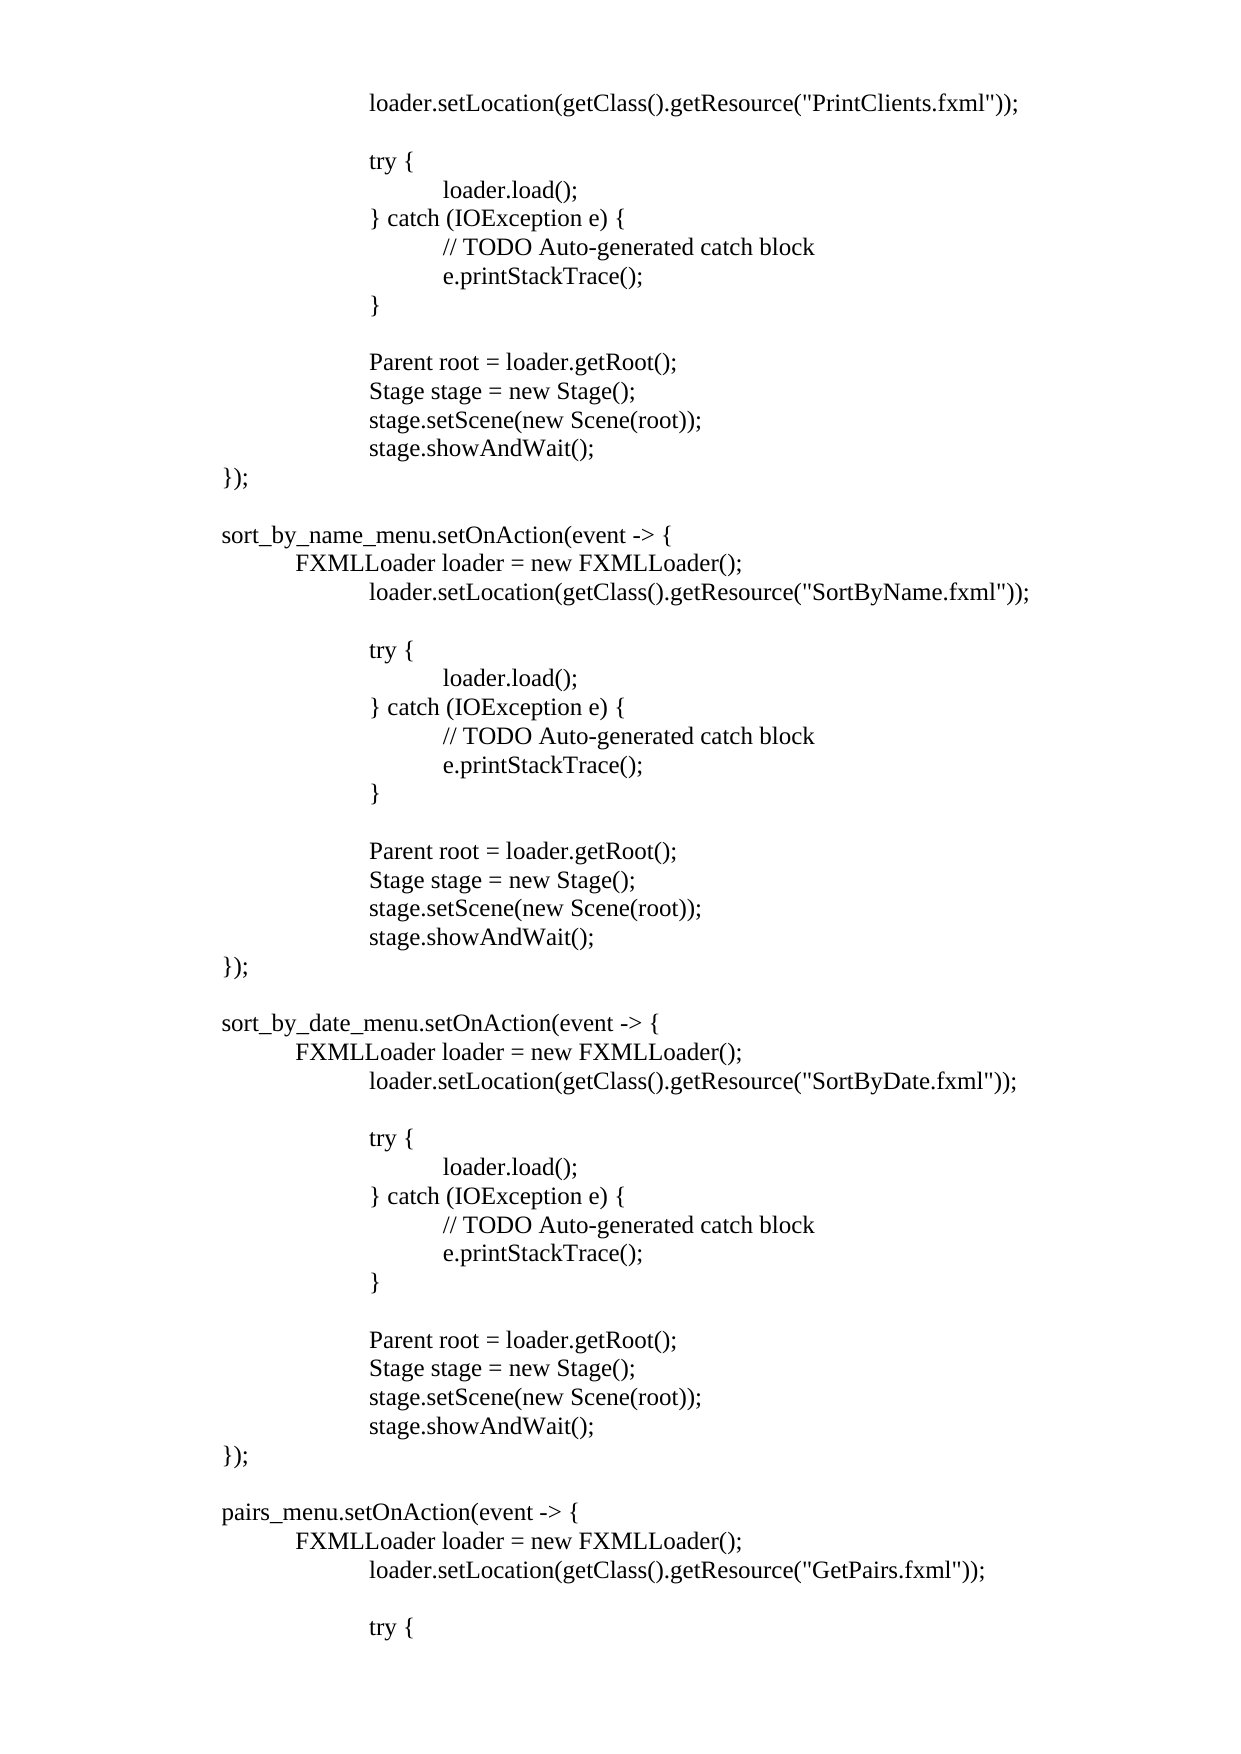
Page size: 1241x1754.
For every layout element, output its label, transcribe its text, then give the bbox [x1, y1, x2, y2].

text FXMLLoader loader = new FXMLLoader(); [148, 1037, 1152, 1066]
text stage.showAndWait(); [148, 922, 1152, 951]
text loader.setLocation(getClass().getResource("SortByDate.fxml")); [148, 1066, 1152, 1095]
text // TODO Auto-generated catch block [148, 232, 1152, 261]
text stage.setScene(new Scene(root)); [148, 893, 1152, 922]
text }); [148, 1440, 1152, 1468]
text FXMLLoader loader = new FXMLLoader(); [148, 1526, 1152, 1555]
text loader.load(); [148, 663, 1152, 692]
text stage.setScene(new Scene(root)); [148, 1382, 1152, 1411]
text loader.setLocation(getClass().getResource("PrintClients.fxml")); [148, 88, 1152, 117]
text } catch (IOException e) { [148, 692, 1152, 721]
text Stage stage = new Stage(); [148, 1353, 1152, 1382]
text loader.load(); [148, 1152, 1152, 1181]
text } catch (IOException e) { [148, 203, 1152, 232]
text sort_by_date_menu.setOnAction(event -> { [148, 1008, 1152, 1037]
text Parent root = loader.getRoot(); [148, 347, 1152, 376]
text Parent root = loader.getRoot(); [148, 1325, 1152, 1353]
text Stage stage = new Stage(); [148, 376, 1152, 405]
text Stage stage = new Stage(); [148, 865, 1152, 893]
text FXMLLoader loader = new FXMLLoader(); [148, 548, 1152, 577]
text e.printStackTrace(); [148, 750, 1152, 778]
text } catch (IOException e) { [148, 1181, 1152, 1210]
text // TODO Auto-generated catch block [148, 1210, 1152, 1238]
text stage.showAndWait(); [148, 433, 1152, 462]
text stage.showAndWait(); [148, 1411, 1152, 1440]
text } [148, 1267, 1152, 1296]
text }); [148, 951, 1152, 980]
text loader.load(); [148, 175, 1152, 203]
text try { [148, 146, 1152, 175]
text e.printStackTrace(); [148, 1238, 1152, 1267]
text sort_by_name_menu.setOnAction(event -> { [148, 520, 1152, 548]
text try { [148, 1612, 1152, 1641]
text stage.setScene(new Scene(root)); [148, 405, 1152, 433]
text // TODO Auto-generated catch block [148, 721, 1152, 750]
text }); [148, 462, 1152, 491]
text pairs_menu.setOnAction(event -> { [148, 1497, 1152, 1526]
text try { [148, 1123, 1152, 1152]
text loader.setLocation(getClass().getResource("GetPairs.fxml")); [148, 1555, 1152, 1583]
text Parent root = loader.getRoot(); [148, 836, 1152, 865]
text e.printStackTrace(); [148, 261, 1152, 290]
text } [148, 290, 1152, 318]
text try { [148, 635, 1152, 663]
text } [148, 778, 1152, 807]
text loader.setLocation(getClass().getResource("SortByName.fxml")); [148, 577, 1152, 606]
